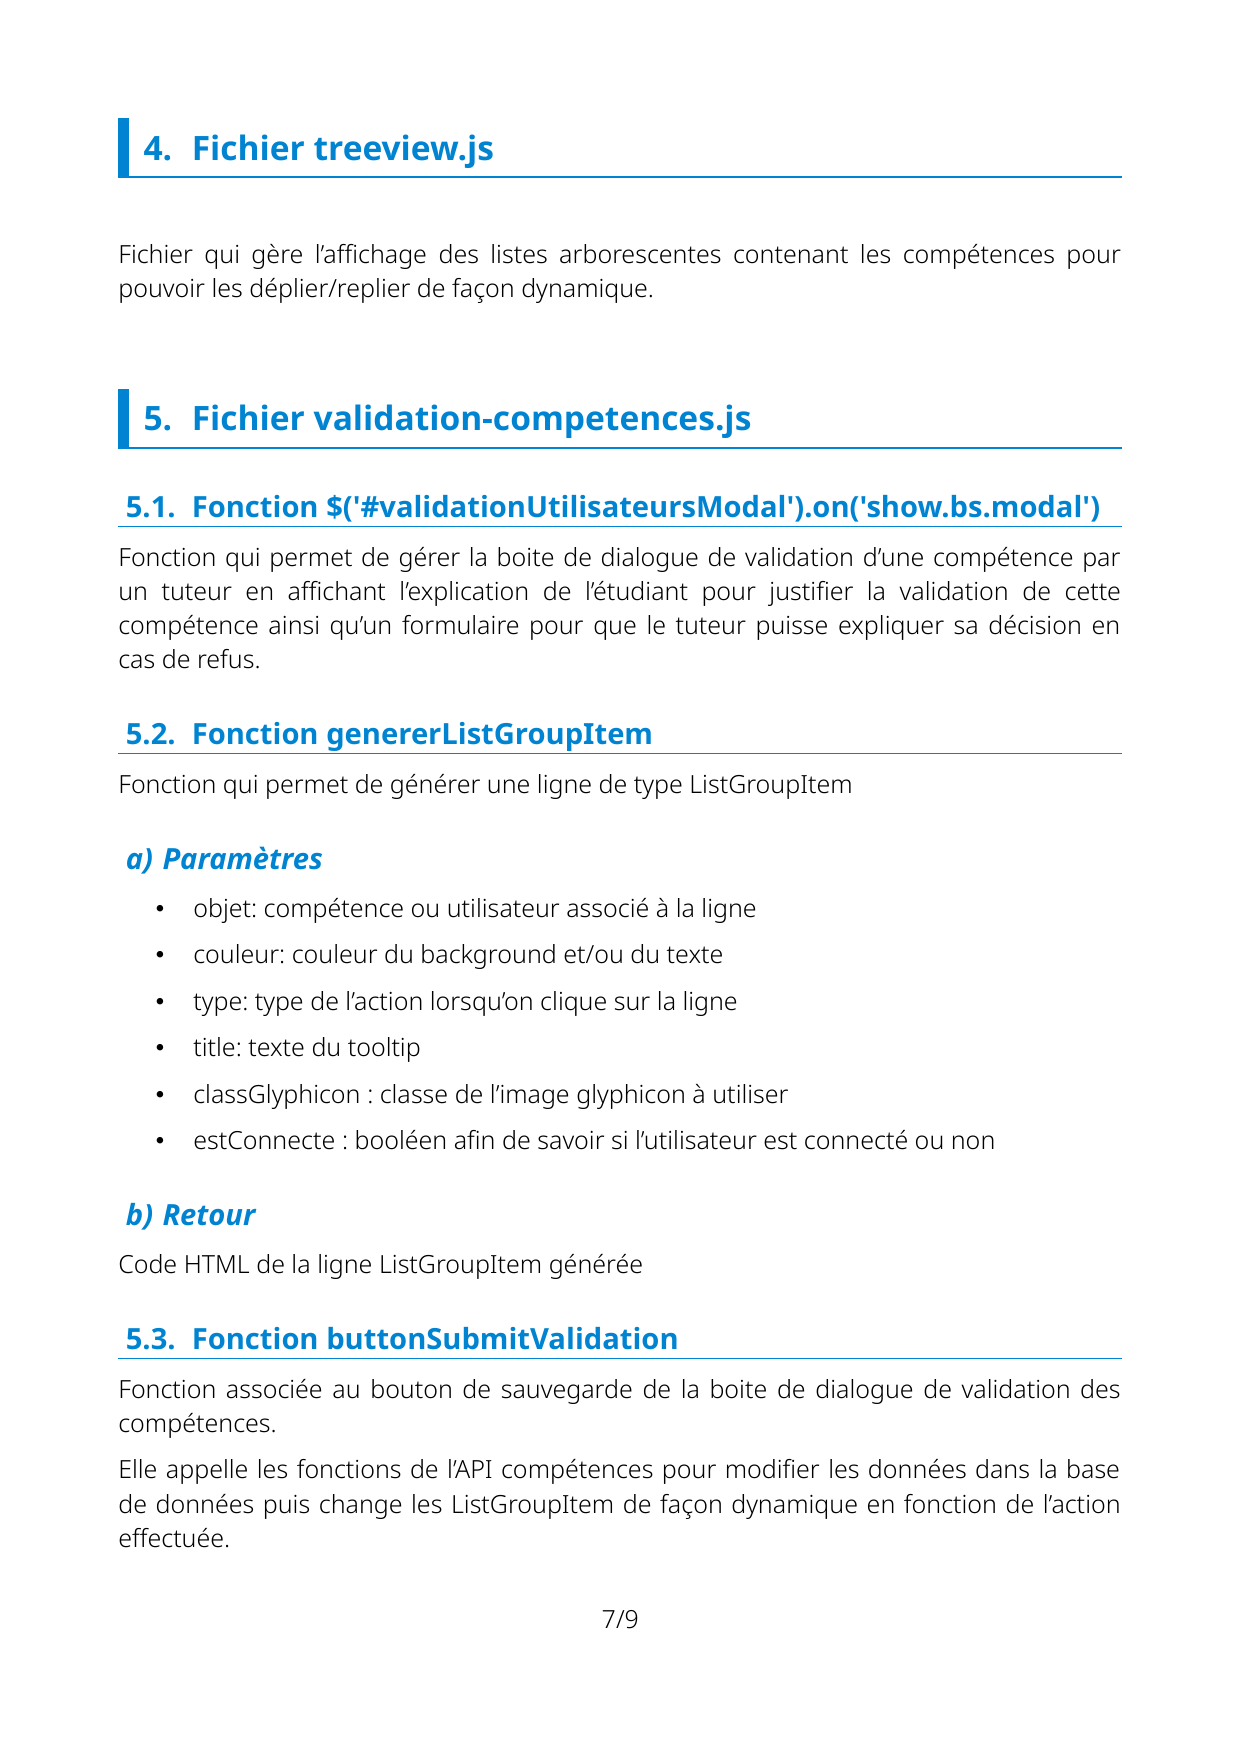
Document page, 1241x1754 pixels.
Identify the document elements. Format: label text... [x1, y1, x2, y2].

text Fonction qui permet de générer une ligne de type ListGroupItem [118, 766, 1122, 801]
subtitle Fichier validation-competences.js [129, 389, 1122, 447]
list type: type de l’action lorsqu’on clique sur la ligne [156, 983, 1122, 1017]
text Elle appelle les fonctions de l’API compétences pour modifier les données dans la base de données puis change les ListGroupItem de façon dynamique en fonction de l’action effectuée. [118, 1452, 1122, 1554]
list estConnecte : booléen afin de savoir si l’utilisateur est connecté ou non [156, 1123, 1122, 1157]
subtitle Fonction $('#validationUtilisateursModal').on('show.bs.modal') [118, 486, 1122, 526]
list objet: compétence ou utilisateur associé à la ligne [156, 890, 1122, 924]
text Code HTML de la ligne ListGroupItem générée [118, 1247, 1122, 1281]
text Fonction qui permet de gérer la boite de dialogue de validation d’une compétence par un tuteur en affichant l’explication de l’étudiant pour justifier la validation de cette compétence ainsi qu’un formulaire pour que le tuteur puisse expliquer sa décision en cas de refus. [118, 539, 1122, 676]
subtitle Retour [89, 1194, 1122, 1234]
list classGlyphicon : classe de l’image glyphicon à utiliser [156, 1076, 1122, 1111]
text Fonction associée au bouton de sauvegarde de la boite de dialogue de validation des compétences. [118, 1372, 1122, 1440]
list title: texte du tooltip [156, 1030, 1122, 1064]
list couleur: couleur du background et/ou du texte [156, 937, 1122, 971]
text Fichier qui gère l’affichage des listes arborescentes contenant les compétences pour pouvoir les déplier/replier de façon dynamique. [118, 237, 1122, 305]
subtitle Fonction buttonSubmitValidation [118, 1318, 1122, 1358]
subtitle Paramètres [89, 838, 1122, 878]
subtitle Fonction genererListGroupItem [118, 713, 1122, 753]
subtitle Fichier treeview.js [129, 118, 1122, 176]
